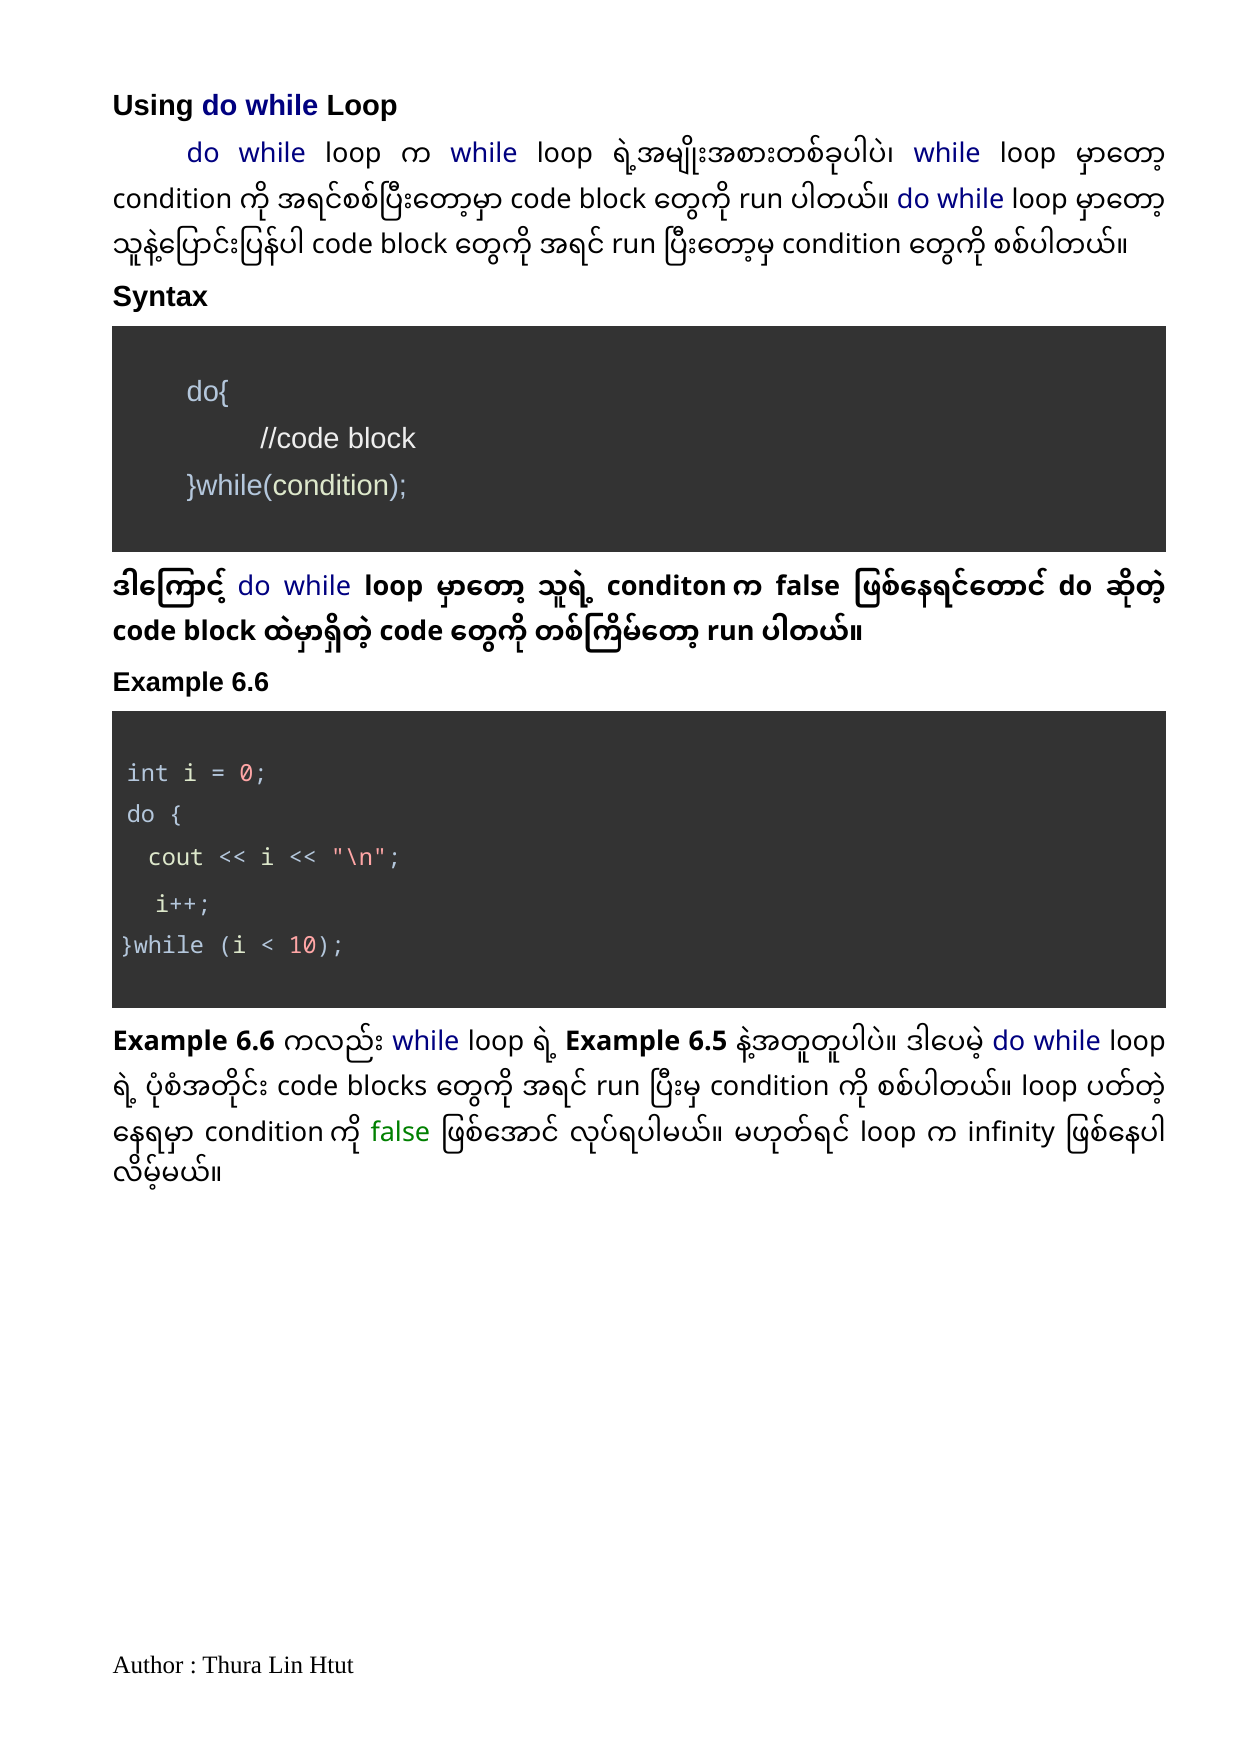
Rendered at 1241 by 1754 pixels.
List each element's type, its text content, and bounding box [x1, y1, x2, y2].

subtitle Using do while Loop [112, 87, 1166, 121]
text Example 6.6 [112, 666, 1166, 697]
text Syntax [112, 279, 1166, 313]
text Example 6.6 ကလည်း while loop ရဲ့ Example 6.5 နဲ့အတူတူပါပဲ။ ဒါပေမဲ့ do while loop ရဲ့ ပုံစံအတိုင်း code blocks တွေကို အရင် run ပြီးမှ condition ကို စစ်ပါတယ်။ loop ပတ်တဲ့နေရမှာ conditionကို false ဖြစ်အောင် လုပ်ရပါမယ်။ မဟုတ်ရင် loop က infinity ဖြစ်နေပါလိမ့်မယ်။ [112, 1021, 1166, 1193]
text }while(condition); [112, 468, 1166, 501]
text do while loop က while loop ရဲ့အမျိုးအစားတစ်ခုပါပဲ၊ while loop မှာတော့ condition ကို အရင်စစ်ပြီးတော့မှာ code block တွေကို run ပါတယ်။ do while loop မှာတော့ သူနဲ့ပြောင်းပြန်ပါ code block တွေကို အရင် run ပြီးတော့မှ condition တွေကို စစ်ပါတယ်။ [112, 133, 1166, 264]
text do{ [112, 373, 1166, 407]
text //code block [112, 421, 1166, 454]
text i++; }while (i < 10); [112, 887, 1166, 962]
text int i = 0; do { cout << i << "\n"; [112, 756, 1166, 873]
text ဒါကြောင့် do while loop မှာတော့ သူရဲ့ conditonက false ဖြစ်နေရင်တောင် do ဆိုတဲ့ code block ထဲမှာရှိတဲ့ code တွေကို တစ်ကြိမ်တော့ run ပါတယ်။ [112, 566, 1166, 652]
